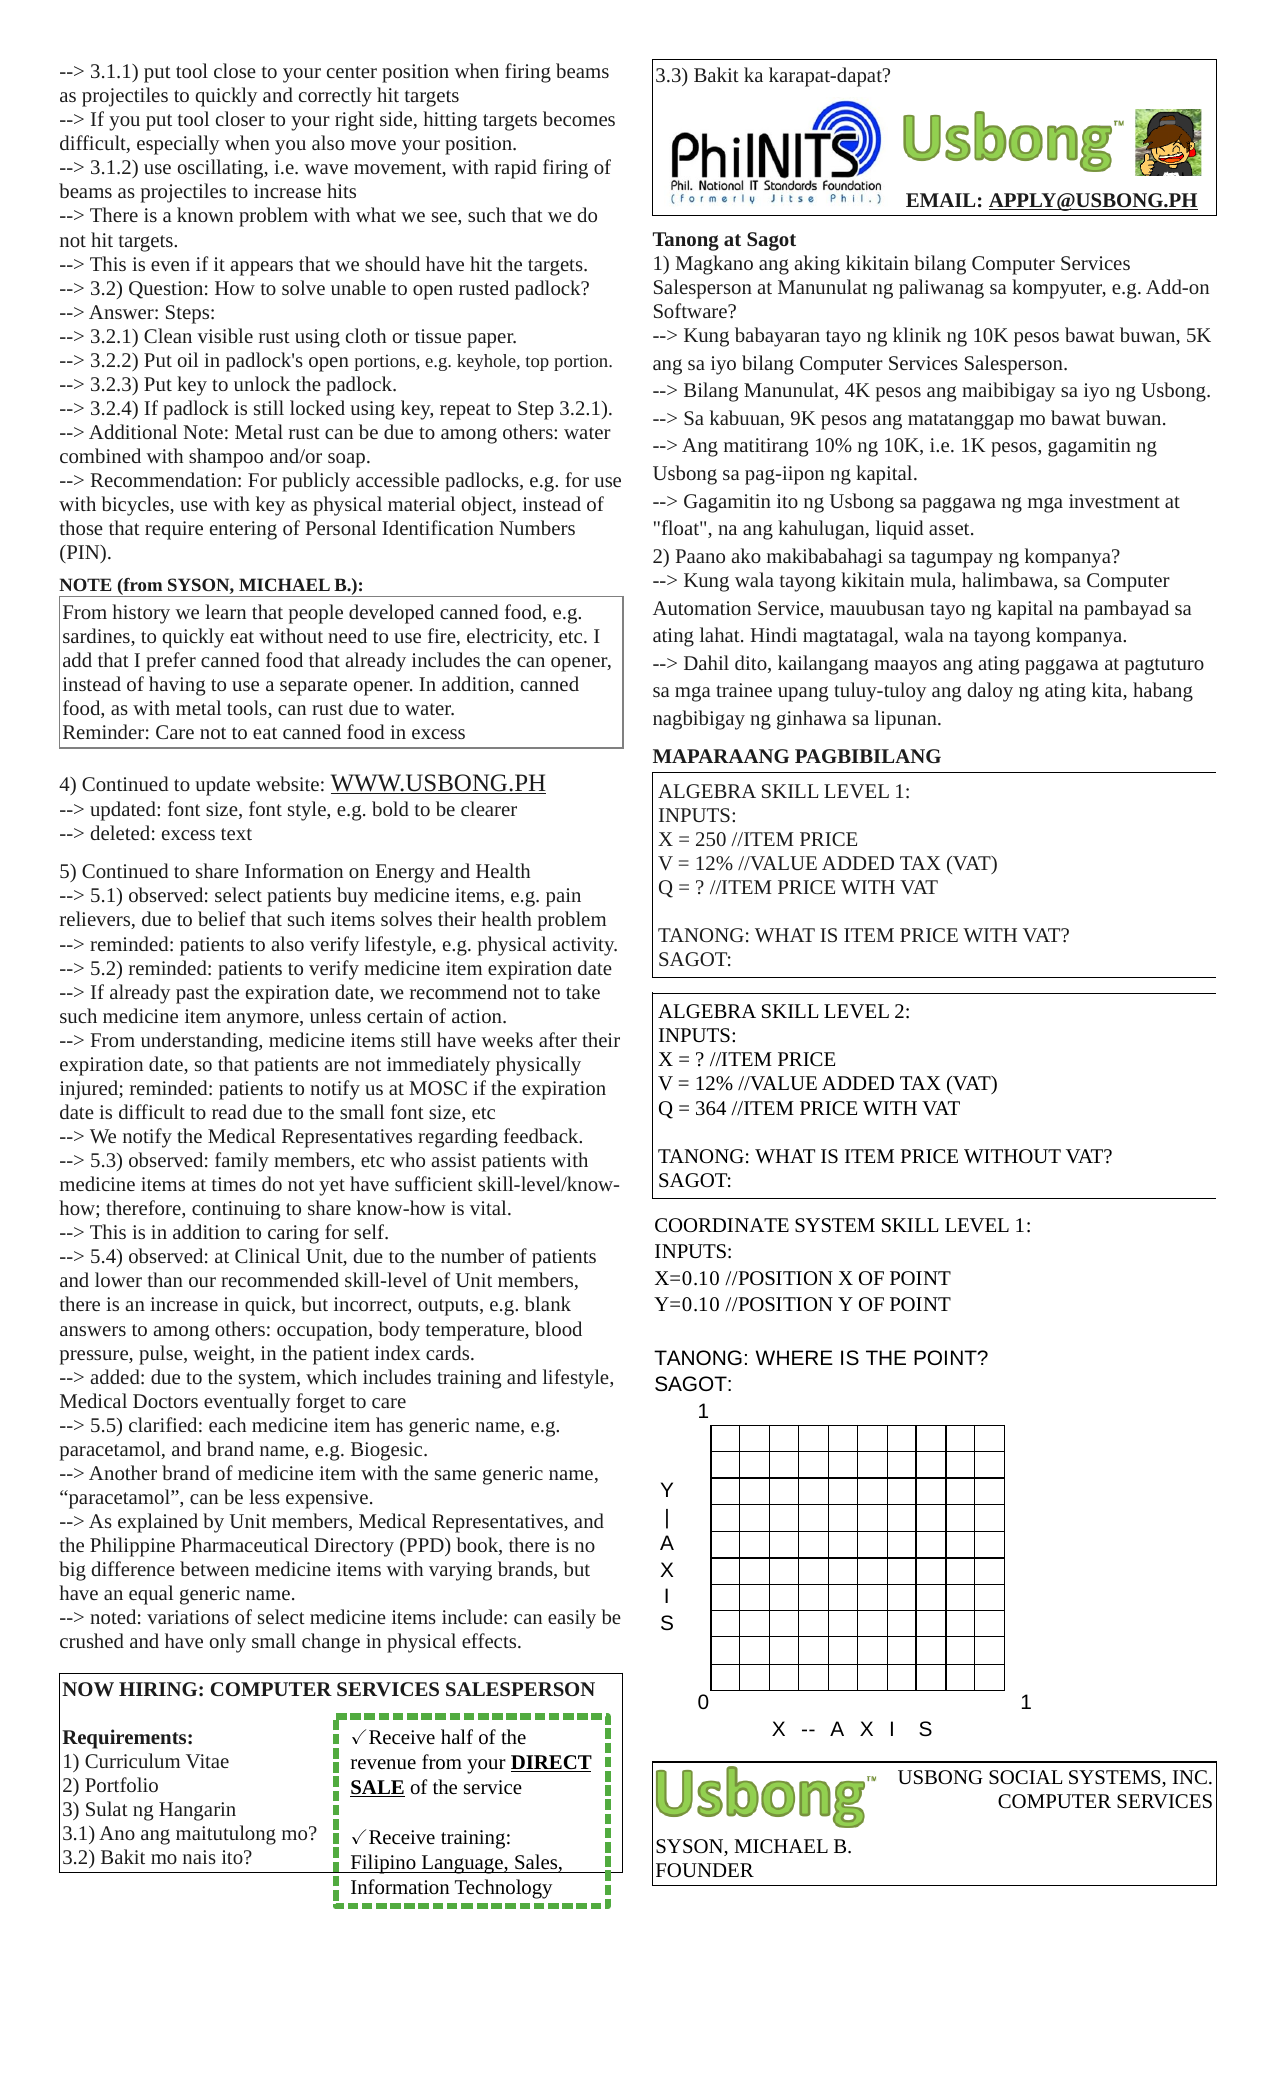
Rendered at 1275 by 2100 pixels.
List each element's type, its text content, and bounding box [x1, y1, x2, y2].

picture [655, 1766, 877, 1828]
table_header ALGEBRA SKILL LEVEL 2: INPUTS: X = ? //ITEM PRICE V = 12% //VALUE ADDED TAX (VAT) Q = 364 //ITEM PRICE WITH VAT TANONG: WHAT IS ITEM PRICE WITHOUT VAT? SAGOT: [653, 994, 1216, 1197]
text --> Kung wala tayong kikitain mula, halimbawa, sa Computer Automation Service, mauubusan tayo ng kapital na pambayad sa ating lahat. Hindi magtatagal, wala na tayong kompanya. --> Dahil dito, kailangang maayos ang ating paggawa at pagtuturo sa mga trainee upang tuluy-tuloy ang daloy ng ating kita, habang nagbibigay ng ginhawa sa lipunan. [652, 568, 1216, 730]
picture [903, 111, 1124, 172]
text --> 5.3) observed: family members, etc who assist patients with medicine items at times do not yet have sufficient skill-level/know-how; therefore, continuing to share know-how is vital. [59, 1148, 623, 1220]
text --> If already past the expiration date, we recommend not to take such medicine item anymore, unless certain of action. [59, 979, 623, 1028]
subtitle 1) Magkano ang aking kikitain bilang Computer Services Salesperson at Manunulat ng paliwanag sa kompyuter, e.g. Add-on Software? [652, 251, 1216, 323]
text --> reminded: patients to also verify lifestyle, e.g. physical activity. [59, 931, 623, 956]
text --> 5.5) clarified: each medicine item has generic name, e.g. paracetamol, and brand name, e.g. Biogesic. [59, 1413, 623, 1461]
text --> 5.4) observed: at Clinical Unit, due to the number of patients and lower than our recommended skill-level of Unit members, there is an increase in quick, but incorrect, outputs, e.g. blank answers to among others: occupation, body temperature, blood pressure, pulse, weight, in the patient index cards. [59, 1244, 623, 1364]
table_header NOW HIRING: COMPUTER SERVICES SALESPERSON Requirements: 1) Curriculum Vitae 2) Portfolio 3) Sulat ng Hangarin 3.1) Ano ang maitutulong mo? 3.2) Bakit mo nais ito? 3.3) Bakit ka karapat-dapat? EMAIL: APPLY@USBONG.PH [60, 1674, 622, 1872]
text --> deleted: excess text [59, 821, 623, 845]
subtitle 2) Paano ako makibabahagi sa tagumpay ng kompanya? [652, 544, 1216, 568]
text NOTE (from SYSON, MICHAEL B.): [59, 574, 623, 596]
picture [1135, 109, 1202, 176]
table_header USBONG SOCIAL SYSTEMS, INC. COMPUTER SERVICES SYSON, MICHAEL B. FOUNDER [653, 1763, 1216, 1885]
text --> As explained by Unit members, Medical Representatives, and the Philippine Pharmaceutical Directory (PPD) book, there is no big difference between medicine items with varying brands, but have an equal generic name. [59, 1509, 623, 1605]
text --> Recommendation: For publicly accessible padlocks, e.g. for use with bicycles, use with key as physical material object, instead of those that require entering of Personal Identification Numbers (PIN). [59, 468, 623, 564]
text --> added: due to the system, which includes training and lifestyle, Medical Doctors eventually forget to care [59, 1364, 623, 1413]
text --> This is in addition to caring for self. [59, 1220, 623, 1244]
text --> Kung babayaran tayo ng klinik ng 10K pesos bawat buwan, 5K ang sa iyo bilang Computer Services Salesperson. --> Bilang Manunulat, 4K pesos ang maibibigay sa iyo ng Usbong. --> Sa kabuuan, 9K pesos ang matatanggap mo bawat buwan. --> Ang matitirang 10% ng 10K, i.e. 1K pesos, gagamitin ng Usbong sa pag-iipon ng kapital. --> Gagamitin ito ng Usbong sa paggawa ng mga investment at "float", na ang kahulugan, liquid asset. [652, 323, 1216, 540]
table_header NOW HIRING: COMPUTER SERVICES SALESPERSON Requirements: 1) Curriculum Vitae 2) Portfolio 3) Sulat ng Hangarin 3.1) Ano ang maitutulong mo? 3.2) Bakit mo nais ito? 3.3) Bakit ka karapat-dapat? EMAIL: APPLY@USBONG.PH [653, 60, 1216, 215]
text --> 5.1) observed: select patients buy medicine items, e.g. pain relievers, due to belief that such items solves their health problem [59, 883, 623, 931]
text --> 3.1.1) put tool close to your center position when firing beams as projectiles to quickly and correctly hit targets --> If you put tool closer to your right side, hitting targets becomes difficult, especially when you also move your position. --> 3.1.2) use oscillating, i.e. wave movement, with rapid firing of beams as projectiles to increase hits --> There is a known problem with what we see, such that we do not hit targets. [59, 59, 623, 252]
text --> noted: variations of select medicine items include: can easily be crushed and have only small change in physical effects. [59, 1605, 623, 1653]
text --> 5.2) reminded: patients to verify medicine item expiration date [59, 956, 623, 979]
text 5) Continued to share Information on Energy and Health [59, 859, 623, 883]
text --> Another brand of medicine item with the same generic name, “paracetamol”, can be less expensive. [59, 1461, 623, 1509]
text --> This is even if it appears that we should have hit the targets. [59, 252, 623, 276]
table_header ALGEBRA SKILL LEVEL 1: INPUTS: X = 250 //ITEM PRICE V = 12% //VALUE ADDED TAX (VAT) Q = ? //ITEM PRICE WITH VAT TANONG: WHAT IS ITEM PRICE WITH VAT? SAGOT: [653, 773, 1216, 977]
text --> From understanding, medicine items still have weeks after their expiration date, so that patients are not immediately physically injured; reminded: patients to notify us at MOSC if the expiration date is difficult to read due to the small font size, etc [59, 1028, 623, 1124]
text --> 3.2) Question: How to solve unable to open rusted padlock? --> Answer: Steps: --> 3.2.1) Clean visible rust using cloth or tissue paper. --> 3.2.2) Put oil in padlock's open portions, e.g. keyhole, top portion. --> 3.2.3) Put key to unlock the padlock. --> 3.2.4) If padlock is still locked using key, repeat to Step 3.2.1). --> Additional Note: Metal rust can be due to among others: water combined with shampoo and/or soap. [59, 276, 623, 468]
table_header From history we learn that people developed canned food, e.g. sardines, to quickly eat without need to use fire, electricity, etc. I add that I prefer canned food that already includes the can opener, instead of having to use a separate opener. In addition, canned food, as with metal tools, can rust due to water. Reminder: Care not to eat canned food in excess [60, 597, 622, 747]
subtitle Tanong at Sagot [652, 227, 1216, 251]
text MAPARAANG PAGBIBILANG [652, 744, 1216, 768]
picture [664, 97, 888, 207]
text 4) Continued to update website: WWW.USBONG.PH --> updated: font size, font style, e.g. bold to be clearer [59, 768, 623, 821]
text --> We notify the Medical Representatives regarding feedback. [59, 1124, 623, 1148]
